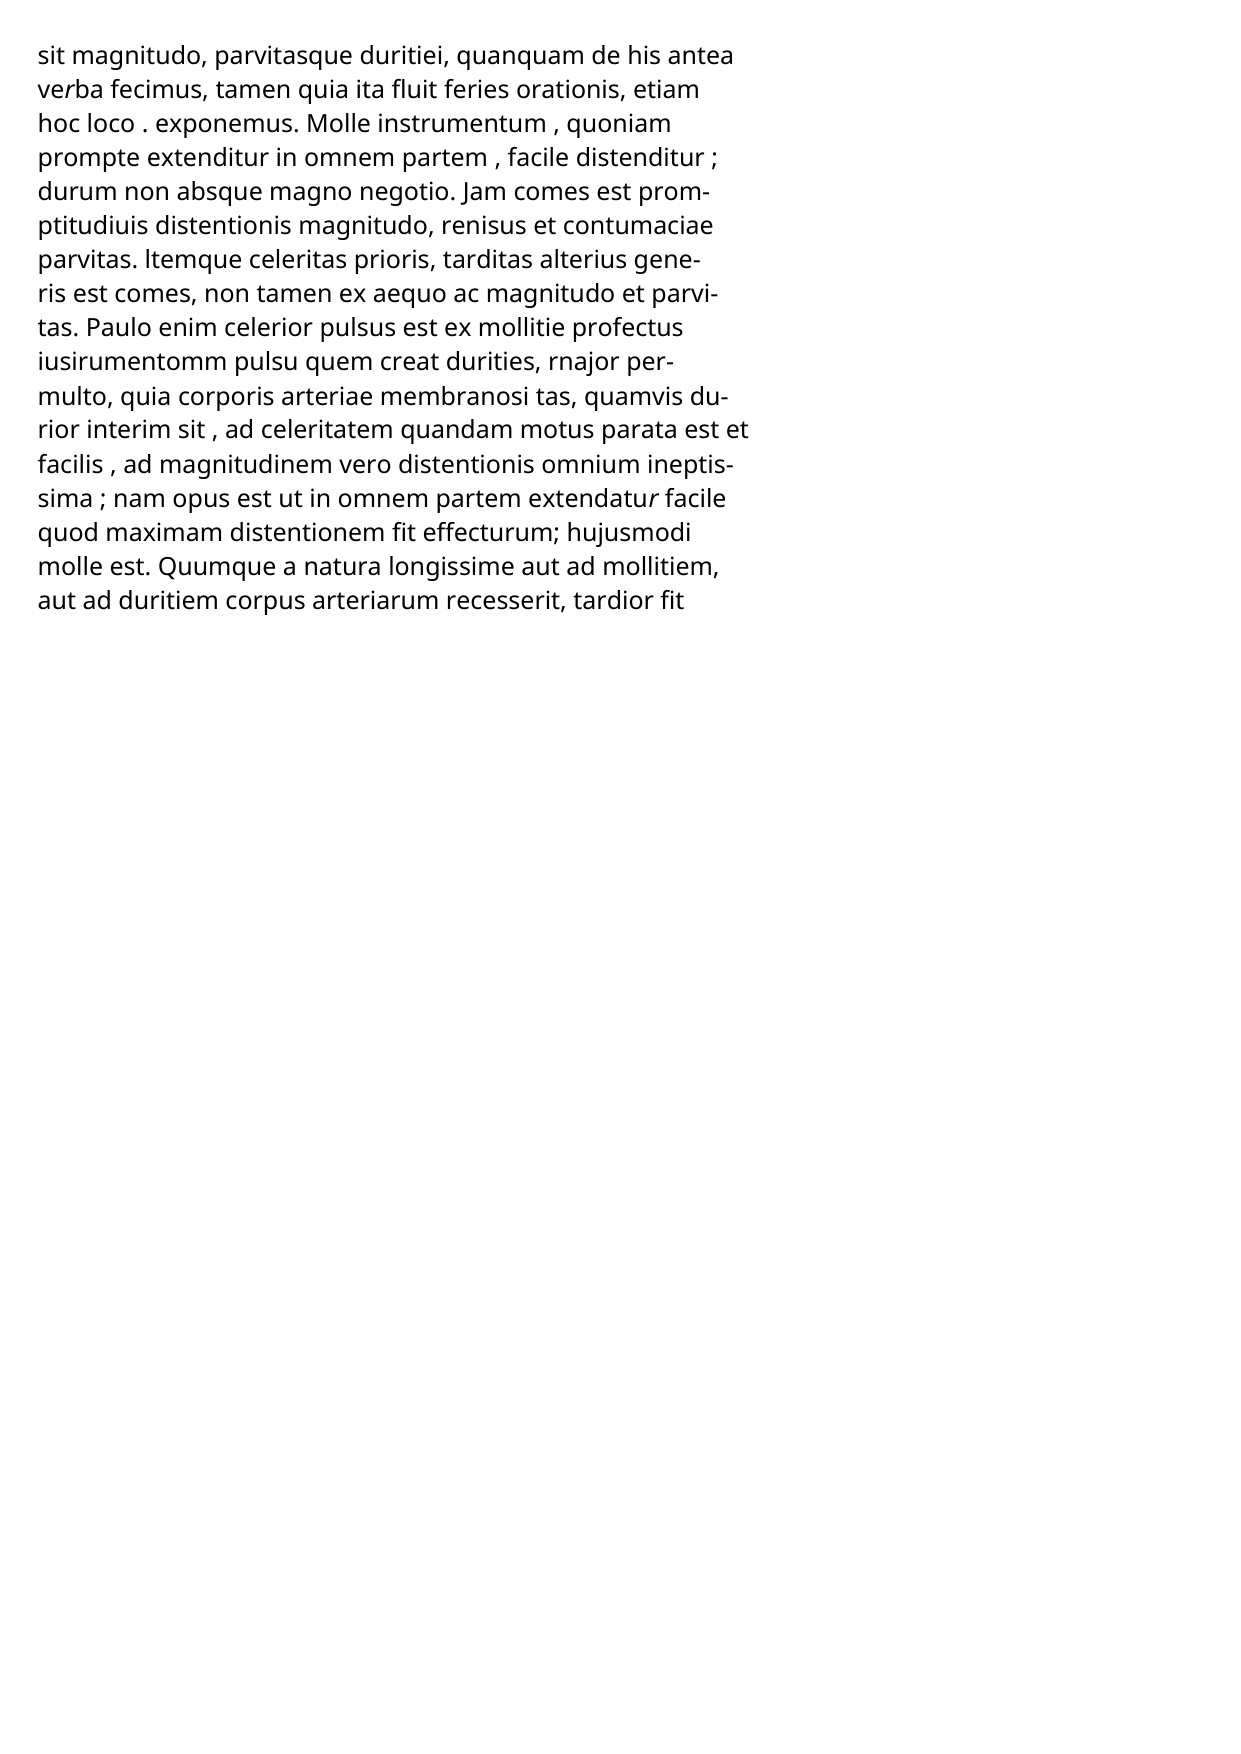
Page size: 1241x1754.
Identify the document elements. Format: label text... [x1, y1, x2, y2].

text sit magnitudo, parvitasque duritiei, quanquam de his antea verba fecimus, tamen quia ita fluit feries orationis, etiam hoc loco . exponemus. Molle instrumentum , quoniam prompte extenditur in omnem partem , facile distenditur ; durum non absque magno negotio. Jam comes est prom- ptitudiuis distentionis magnitudo, renisus et contumaciae parvitas. ltemque celeritas prioris, tarditas alterius gene- ris est comes, non tamen ex aequo ac magnitudo et parvi- tas. Paulo enim celerior pulsus est ex mollitie profectus iusirumentomm pulsu quem creat durities, rnajor per- multo, quia corporis arteriae membranosi tas, quamvis du- rior interim sit , ad celeritatem quandam motus parata est et facilis , ad magnitudinem vero distentionis omnium ineptis- sima ; nam opus est ut in omnem partem extendatur facile quod maximam distentionem fit effecturum; hujusmodi molle est. Quumque a natura longissime aut ad mollitiem, aut ad duritiem corpus arteriarum recesserit, tardior fit [37, 37, 1203, 617]
